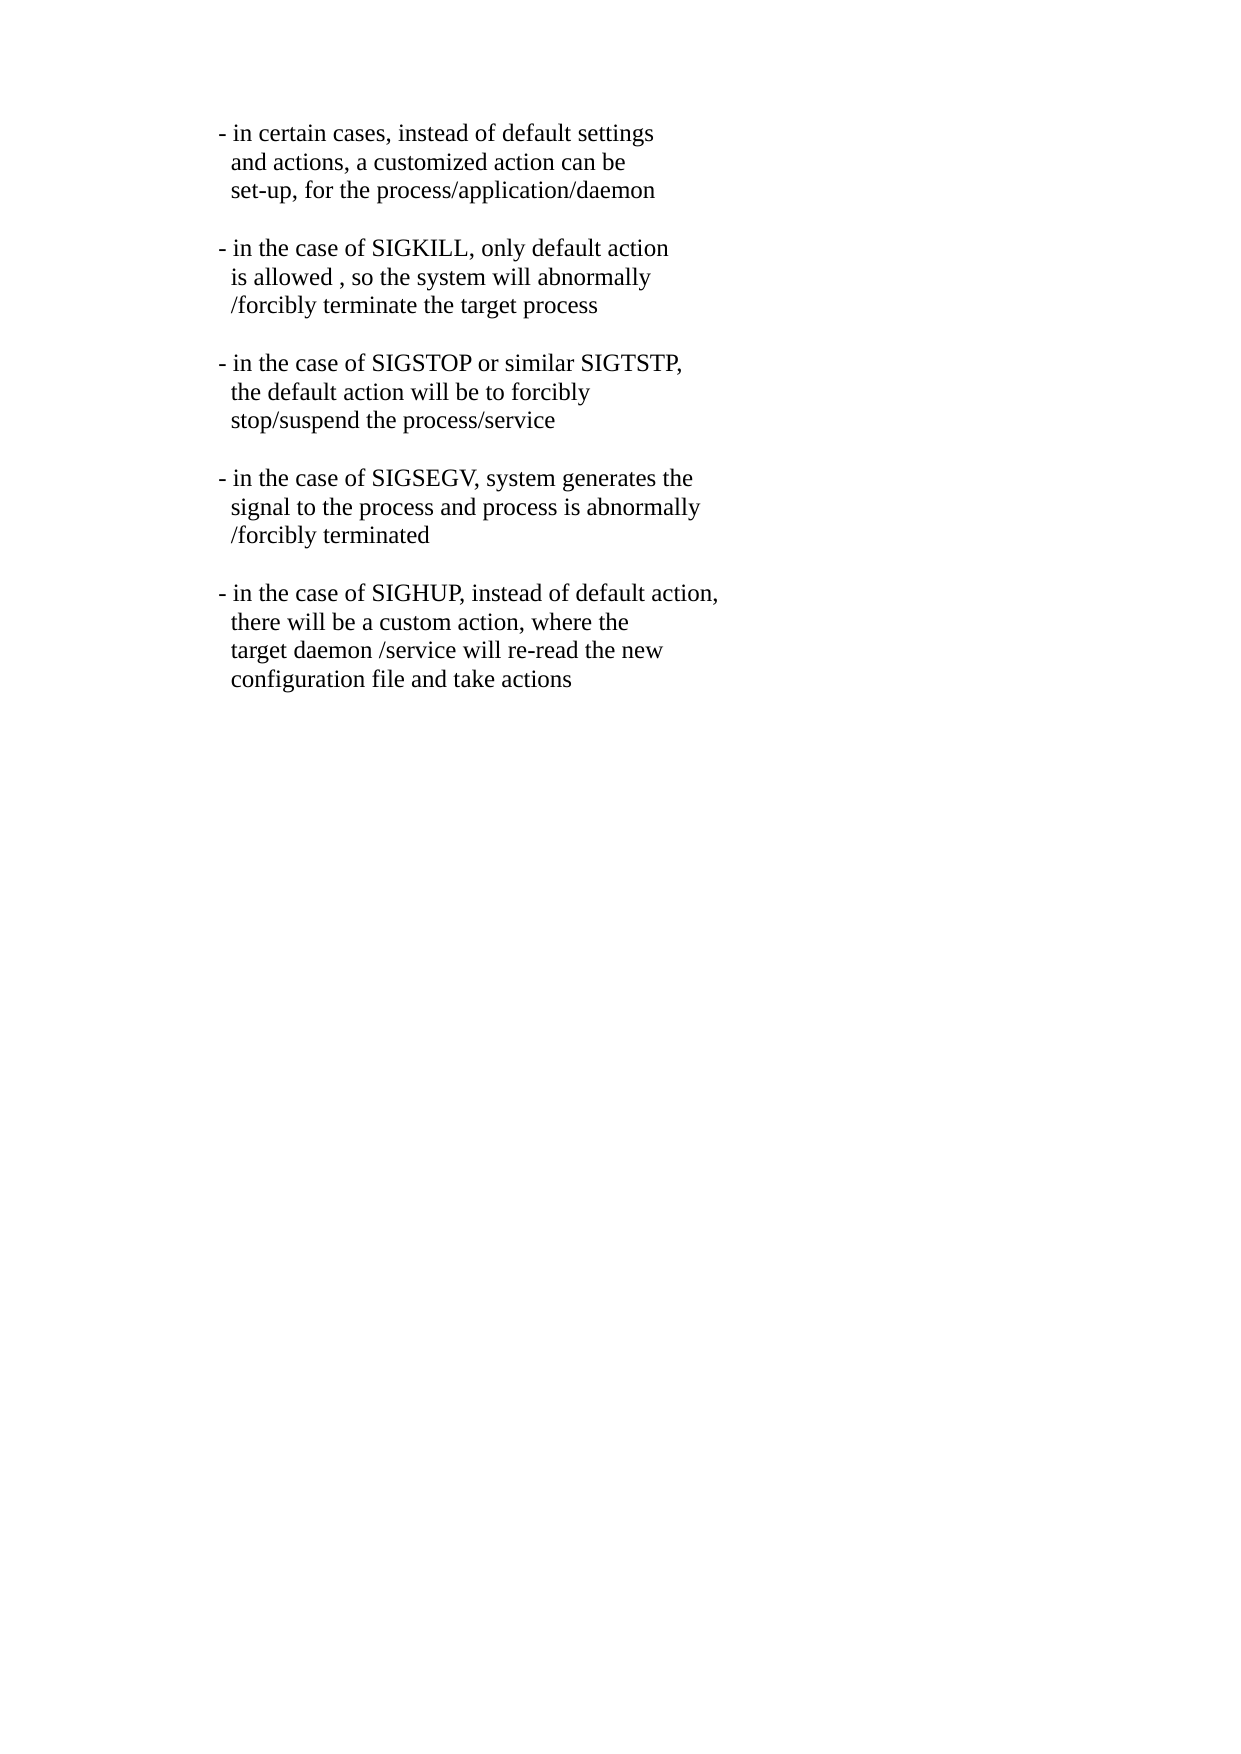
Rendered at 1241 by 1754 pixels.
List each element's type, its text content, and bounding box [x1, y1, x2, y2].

text is allowed , so the system will abnormally [118, 262, 1122, 291]
text there will be a custom action, where the [118, 607, 1122, 636]
text stop/suspend the process/service [118, 406, 1122, 434]
text set-up, for the process/application/daemon [118, 176, 1122, 204]
text - in the case of SIGSTOP or similar SIGTSTP, [118, 348, 1122, 377]
text target daemon /service will re-read the new [118, 636, 1122, 664]
text - in certain cases, instead of default settings [118, 118, 1122, 147]
text signal to the process and process is abnormally [118, 492, 1122, 521]
text - in the case of SIGSEGV, system generates the [118, 463, 1122, 492]
text - in the case of SIGHUP, instead of default action, [118, 578, 1122, 607]
text /forcibly terminate the target process [118, 291, 1122, 319]
text /forcibly terminated [118, 521, 1122, 549]
text the default action will be to forcibly [118, 377, 1122, 406]
text and actions, a customized action can be [118, 147, 1122, 176]
text - in the case of SIGKILL, only default action [118, 233, 1122, 262]
text configuration file and take actions [118, 664, 1122, 693]
